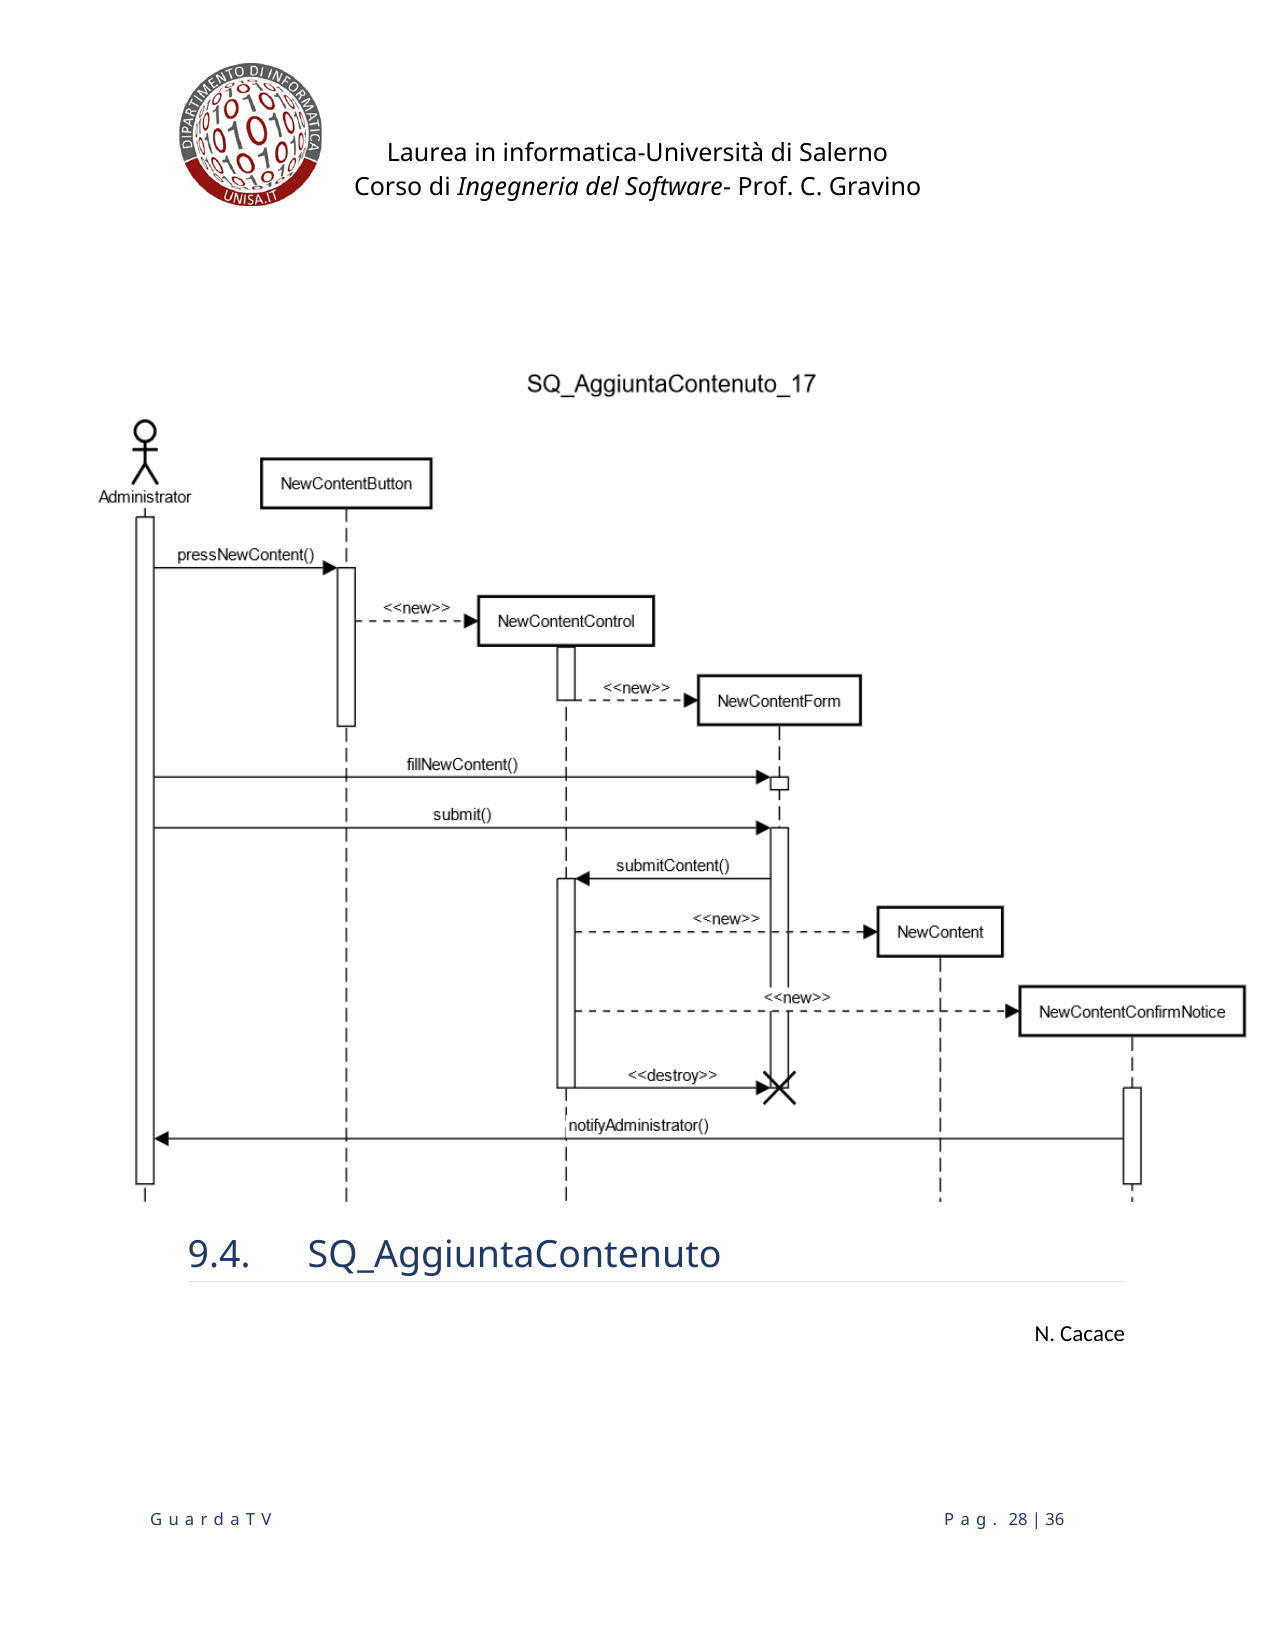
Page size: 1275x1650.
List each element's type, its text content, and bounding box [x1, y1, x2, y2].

text N. Cacace [150, 1319, 1125, 1347]
list [187, 338, 1125, 365]
list SQ_AggiuntaContenuto [187, 1202, 1125, 1281]
